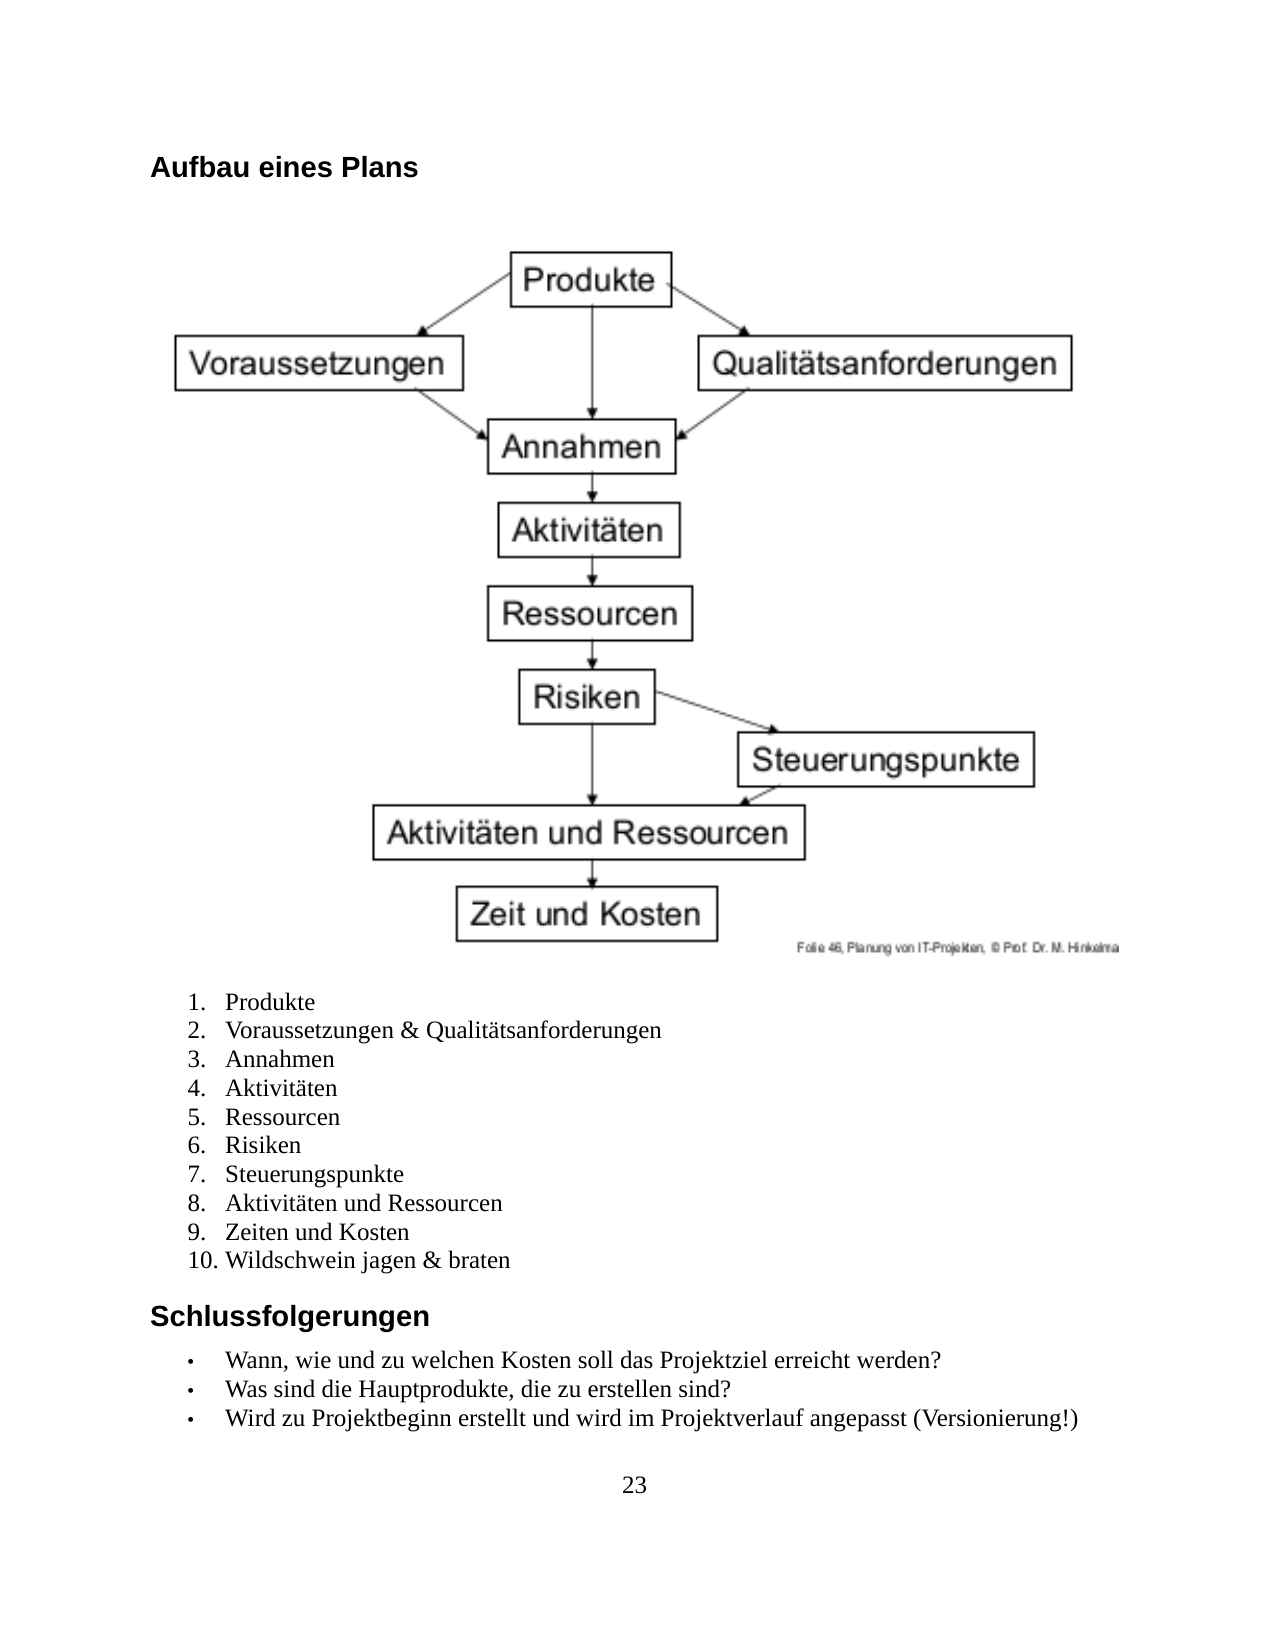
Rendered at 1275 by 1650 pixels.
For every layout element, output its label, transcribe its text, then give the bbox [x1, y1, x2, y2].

subtitle Aufbau eines Plans [150, 150, 1125, 183]
list Ressourcen [187, 1102, 1125, 1131]
subtitle Schlussfolgerungen [150, 1299, 1125, 1333]
list Wann, wie und zu welchen Kosten soll das Projektziel erreicht werden? [187, 1345, 1125, 1374]
list Steuerungspunkte [187, 1159, 1125, 1188]
list Risiken [187, 1131, 1125, 1159]
list Aktivitäten und Ressourcen [187, 1188, 1125, 1217]
list Was sind die Hauptprodukte, die zu erstellen sind? [187, 1374, 1125, 1403]
list Annahmen [187, 1044, 1125, 1073]
list Zeiten und Kosten [187, 1217, 1125, 1246]
list Voraussetzungen & Qualitätsanforderungen [187, 1016, 1125, 1044]
list Wird zu Projektbeginn erstellt und wird im Projektverlauf angepasst (Versionierung!) [187, 1403, 1125, 1432]
list Aktivitäten [187, 1073, 1125, 1102]
list Wildschwein jagen & braten [187, 1246, 1125, 1274]
picture [150, 205, 1119, 978]
list Produkte [187, 987, 1125, 1016]
